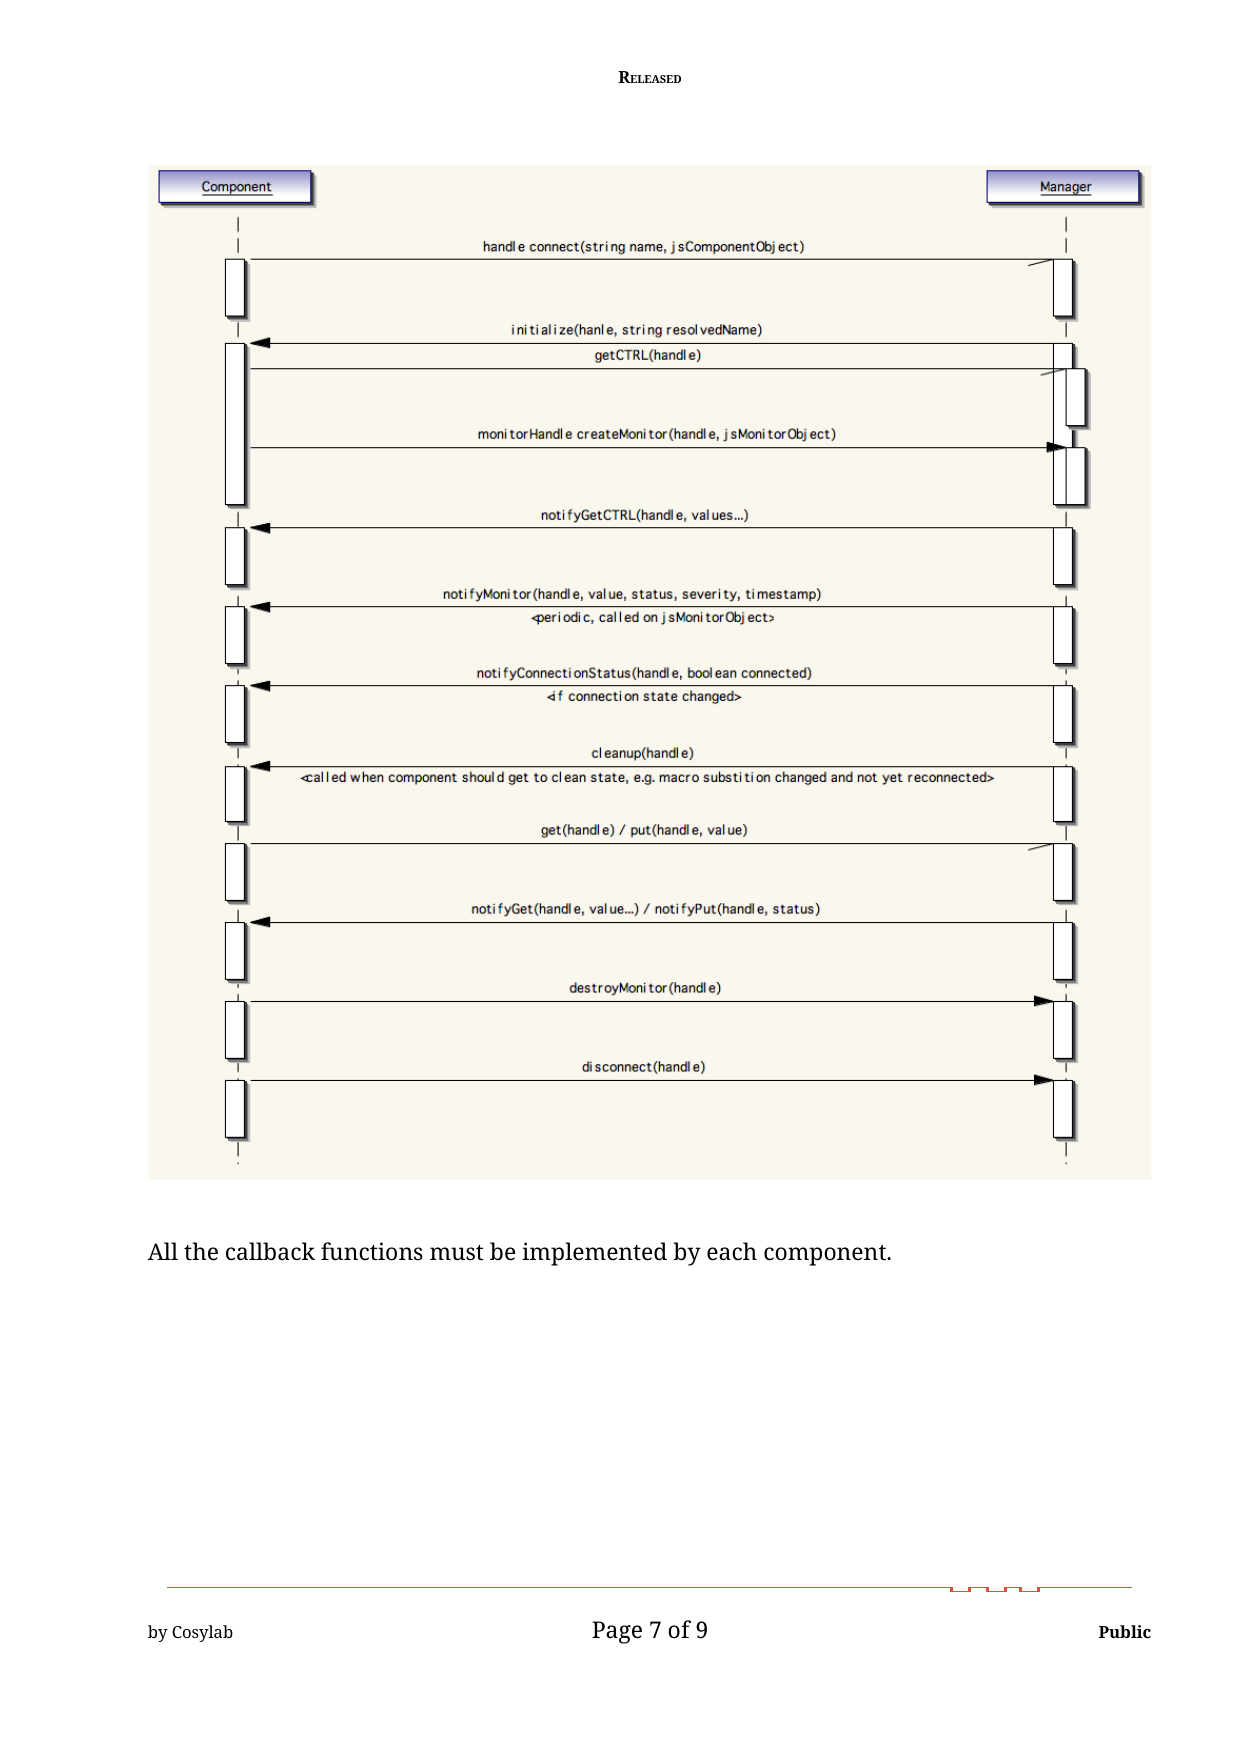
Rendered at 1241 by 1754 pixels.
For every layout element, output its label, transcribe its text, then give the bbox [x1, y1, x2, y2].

picture [147, 165, 1152, 1180]
text All the callback functions must be implemented by each component. [148, 1236, 1151, 1267]
